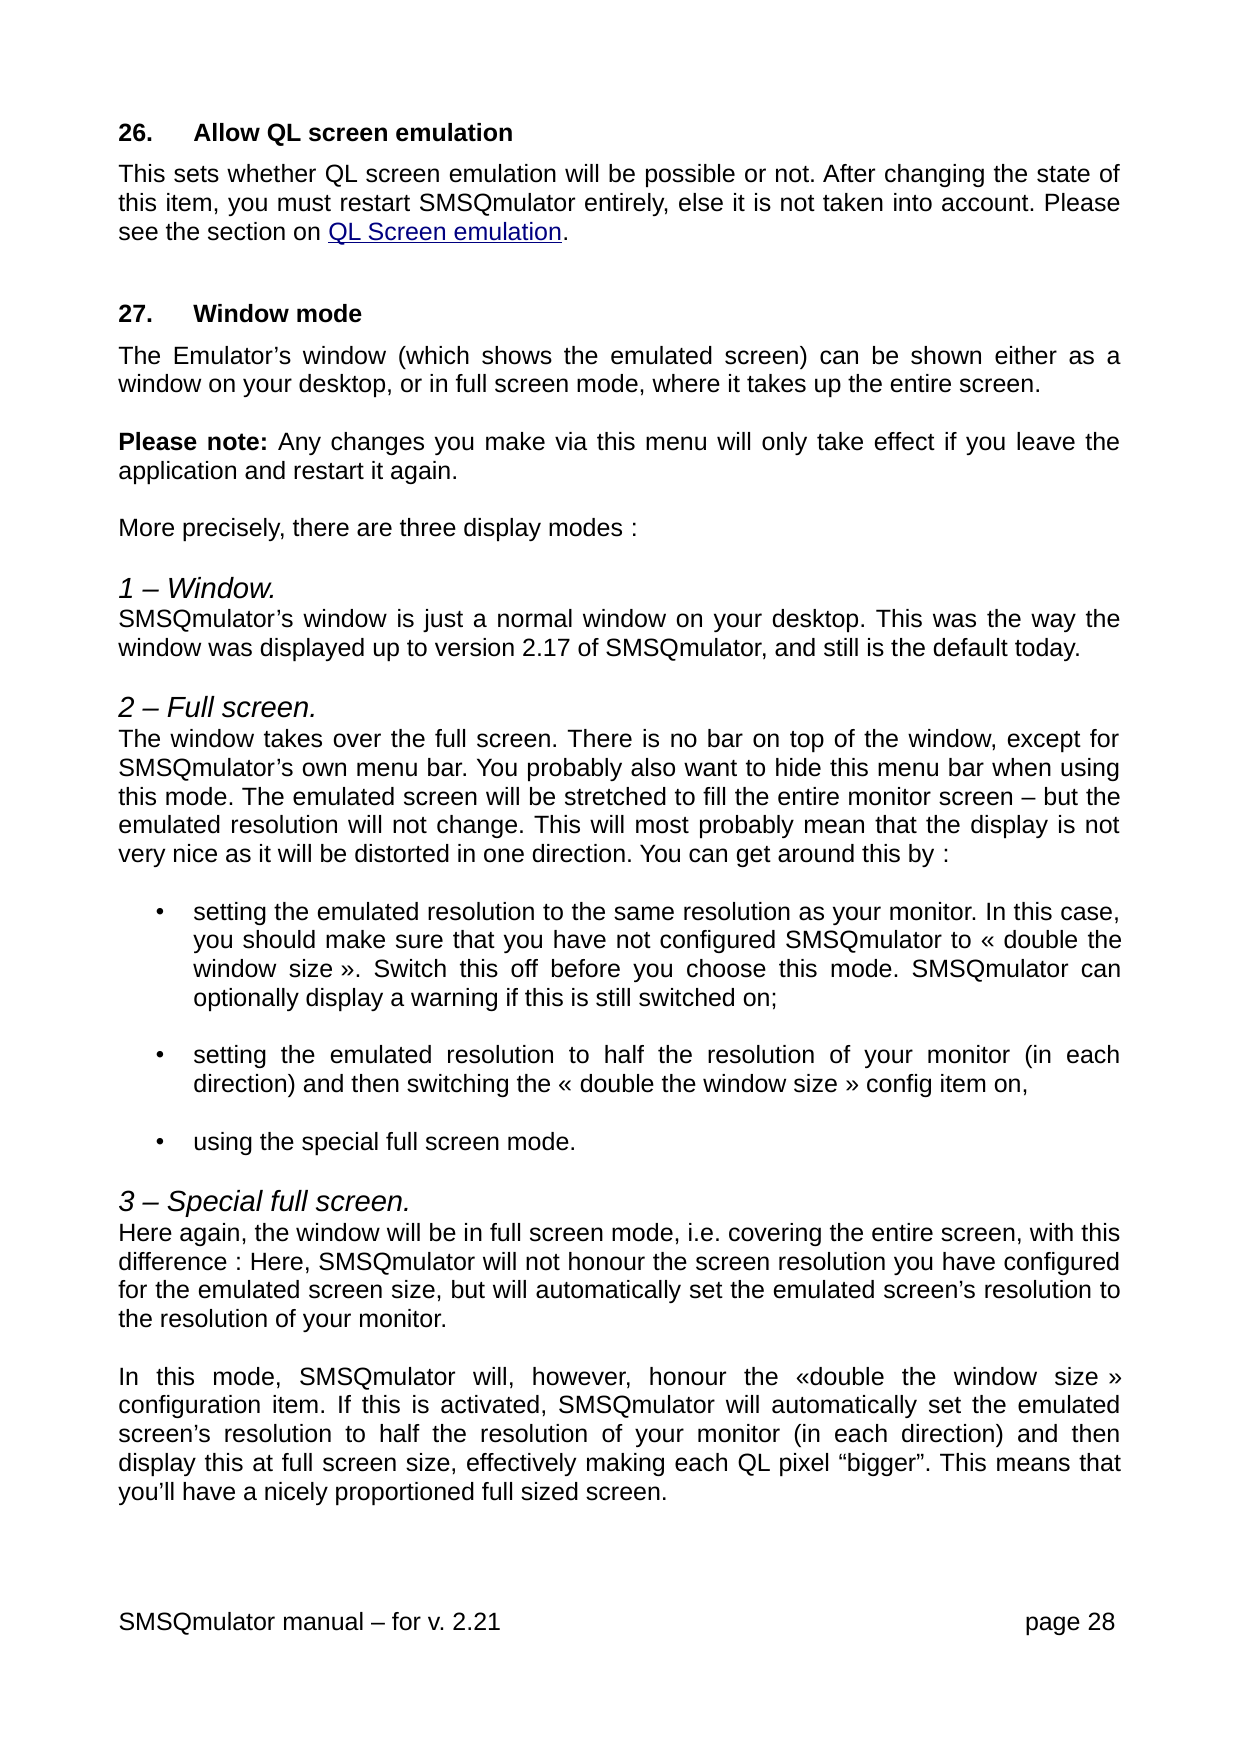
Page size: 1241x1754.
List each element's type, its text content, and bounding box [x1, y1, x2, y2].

text More precisely, there are three display modes : [118, 513, 1122, 542]
text Here again, the window will be in full screen mode, i.e. covering the entire screen, with this difference : Here, SMSQmulator will not honour the screen resolution you have configured for the emulated screen size, but will automatically set the emulated screen’s resolution to the resolution of your monitor. [118, 1218, 1122, 1333]
subtitle Window mode [118, 299, 1122, 328]
subtitle 1 – Window. [118, 571, 1122, 604]
text Please note: Any changes you make via this menu will only take effect if you leave the application and restart it again. [118, 427, 1122, 484]
text The window takes over the full screen. There is no bar on top of the window, except for SMSQmulator’s own menu bar. You probably also want to hide this menu bar when using this mode. The emulated screen will be stretched to fill the entire monitor screen – but the emulated resolution will not change. This will most probably mean that the display is not very nice as it will be distorted in one direction. You can get around this by : [118, 724, 1122, 868]
text This sets whether QL screen emulation will be possible or not. After changing the state of this item, you must restart SMSQmulator entirely, else it is not taken into account. Please see the section on QL Screen emulation. [118, 159, 1122, 246]
list using the special full screen mode. [156, 1127, 1122, 1156]
subtitle 3 – Special full screen. [118, 1184, 1122, 1218]
text In this mode, SMSQmulator will, however, honour the «double the window size » configuration item. If this is activated, SMSQmulator will automatically set the emulated screen’s resolution to half the resolution of your monitor (in each direction) and then display this at full screen size, effectively making each QL pixel “bigger”. This means that you’ll have a nicely proportioned full sized screen. [118, 1362, 1122, 1505]
text The Emulator’s window (which shows the emulated screen) can be shown either as a window on your desktop, or in full screen mode, where it takes up the entire screen. [118, 341, 1122, 398]
subtitle 2 – Full screen. [118, 690, 1122, 724]
list setting the emulated resolution to the same resolution as your monitor. In this case, you should make sure that you have not configured SMSQmulator to « double the window size ». Switch this off before you choose this mode. SMSQmulator can optionally display a warning if this is still switched on; [156, 896, 1122, 1012]
text SMSQmulator’s window is just a normal window on your desktop. This was the way the window was displayed up to version 2.17 of SMSQmulator, and still is the default today. [118, 604, 1122, 662]
subtitle Allow QL screen emulation [118, 118, 1122, 147]
list setting the emulated resolution to half the resolution of your monitor (in each direction) and then switching the « double the window size » config item on, [156, 1040, 1122, 1098]
